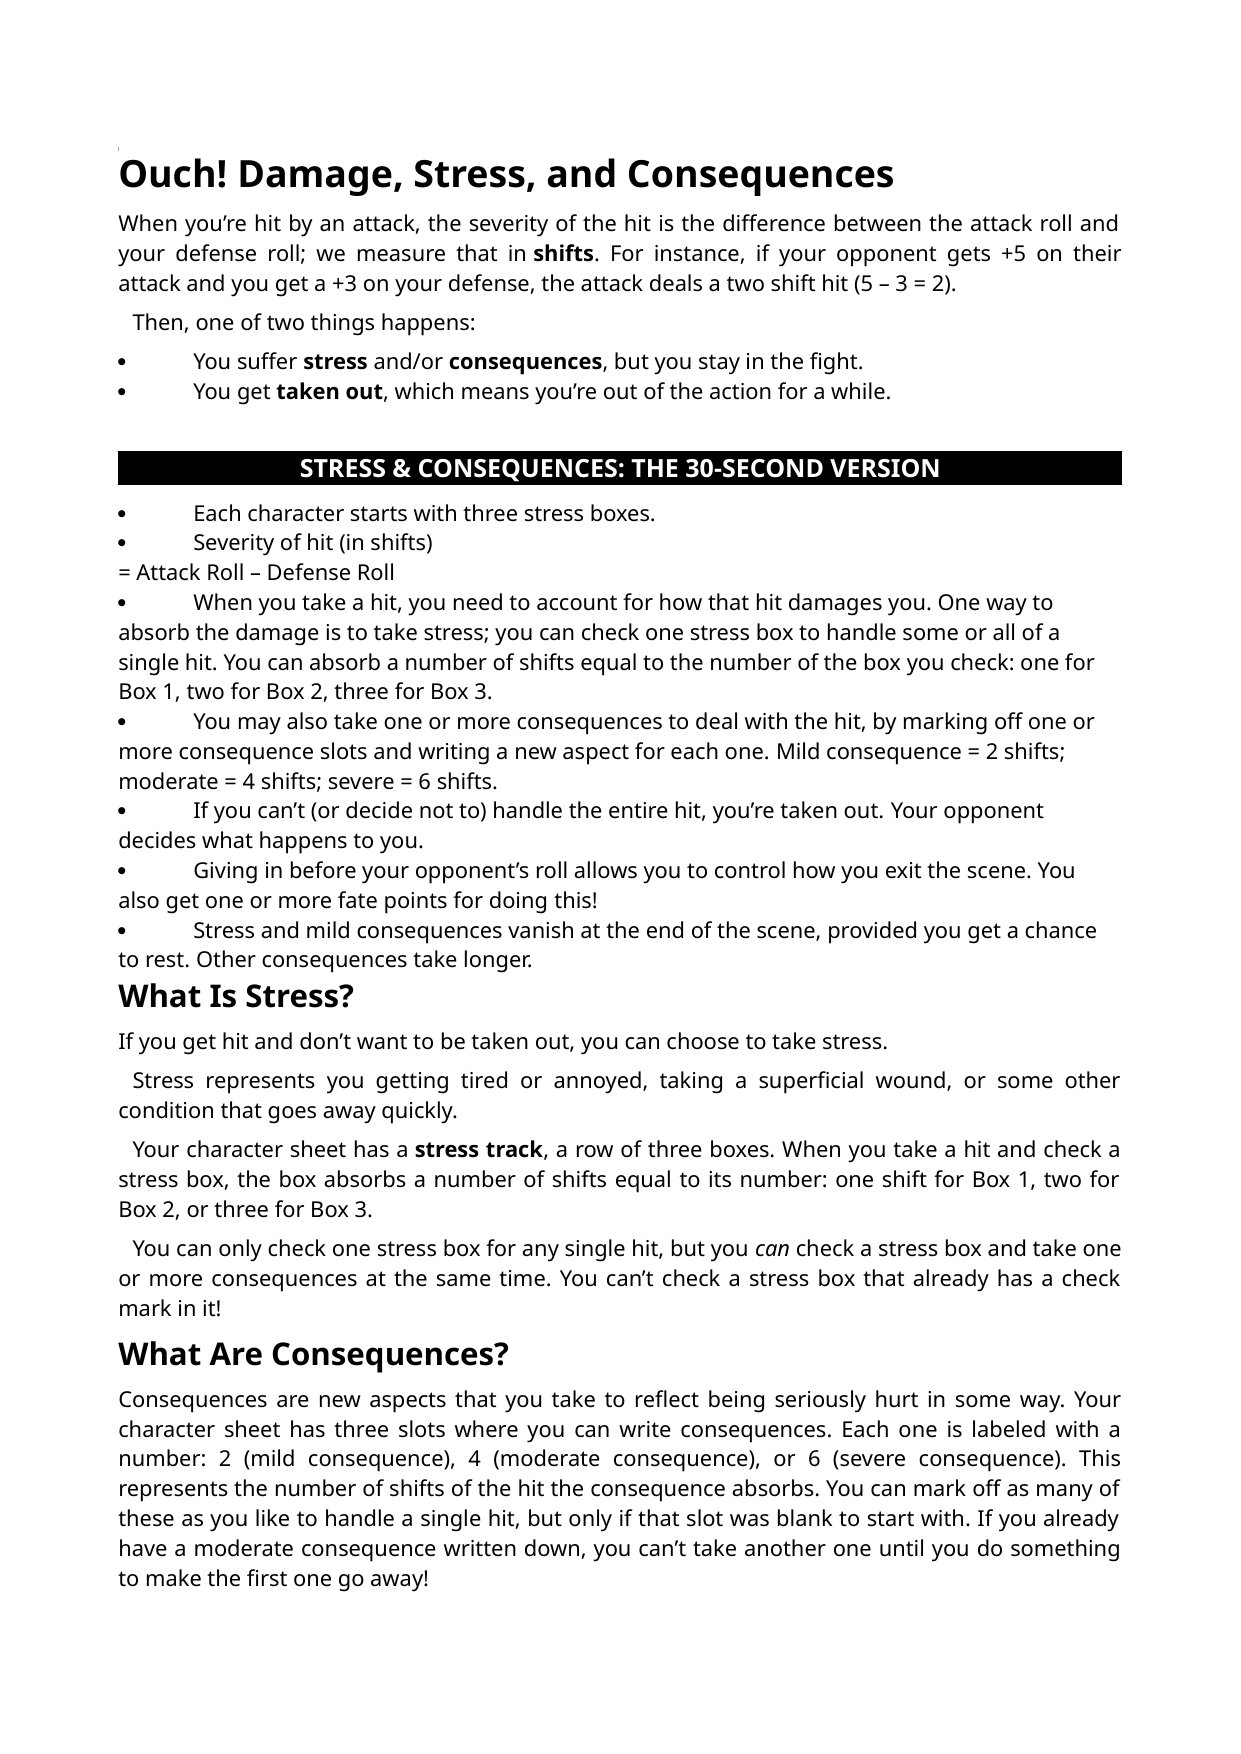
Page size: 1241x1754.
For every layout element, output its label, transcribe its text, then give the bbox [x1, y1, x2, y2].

subtitle Ouch! Damage, Stress, and Consequences [118, 148, 1122, 199]
list Stress and mild consequences vanish at the end of the scene, provided you get a chance to rest. Other consequences take longer. [118, 914, 1122, 974]
text STRESS & CONSEQUENCES: THE 30-SECOND VERSION [118, 451, 1122, 485]
text Stress represents you getting tired or annoyed, taking a superficial wound, or some other condition that goes away quickly. [118, 1065, 1122, 1125]
subtitle What Is Stress? [118, 974, 1122, 1017]
text Then, one of two things happens: [118, 307, 1122, 337]
list If you can’t (or decide not to) handle the entire hit, you’re taken out. Your opponent decides what happens to you. [118, 795, 1122, 855]
subtitle What Are Consequences? [118, 1332, 1122, 1374]
list You may also take one or more consequences to deal with the hit, by marking off one or more consequence slots and writing a new aspect for each one. Mild consequence = 2 shifts; moderate = 4 shifts; severe = 6 shifts. [118, 706, 1122, 795]
text You can only check one stress box for any single hit, but you can check a stress box and take one or more consequences at the same time. You can’t check a stress box that already has a check mark in it! [118, 1233, 1122, 1322]
list Each character starts with three stress boxes. [118, 497, 1122, 527]
text When you’re hit by an attack, the severity of the hit is the difference between the attack roll and your defense roll; we measure that in shifts. For instance, if your opponent gets +5 on their attack and you get a +3 on your defense, the attack deals a two shift hit (5 – 3 = 2). [118, 208, 1122, 297]
list You suffer stress and/or consequences, but you stay in the fight. [118, 346, 1122, 376]
text Your character sheet has a stress track, a row of three boxes. When you take a hit and check a stress box, the box absorbs a number of shifts equal to its number: one shift for Box 1, two for Box 2, or three for Box 3. [118, 1134, 1122, 1224]
list Giving in before your opponent’s roll allows you to control how you exit the scene. You also get one or more fate points for doing this! [118, 855, 1122, 914]
list Severity of hit (in shifts) = Attack Roll – Defense Roll [118, 527, 1122, 587]
list When you take a hit, you need to account for how that hit damages you. One way to absorb the damage is to take stress; you can check one stress box to handle some or all of a single hit. You can absorb a number of shifts equal to the number of the box you check: one for Box 1, two for Box 2, three for Box 3. [118, 587, 1122, 706]
text If you get hit and don’t want to be taken out, you can choose to take stress. [118, 1026, 1122, 1056]
list You get taken out, which means you’re out of the action for a while. [118, 376, 1122, 406]
text Consequences are new aspects that you take to reflect being seriously hurt in some way. Your character sheet has three slots where you can write consequences. Each one is labeled with a number: 2 (mild consequence), 4 (moderate consequence), or 6 (severe consequence). This represents the number of shifts of the hit the consequence absorbs. You can mark off as many of these as you like to handle a single hit, but only if that slot was blank to start with. If you already have a moderate consequence written down, you can’t take another one until you do something to make the first one go away! [118, 1384, 1122, 1592]
